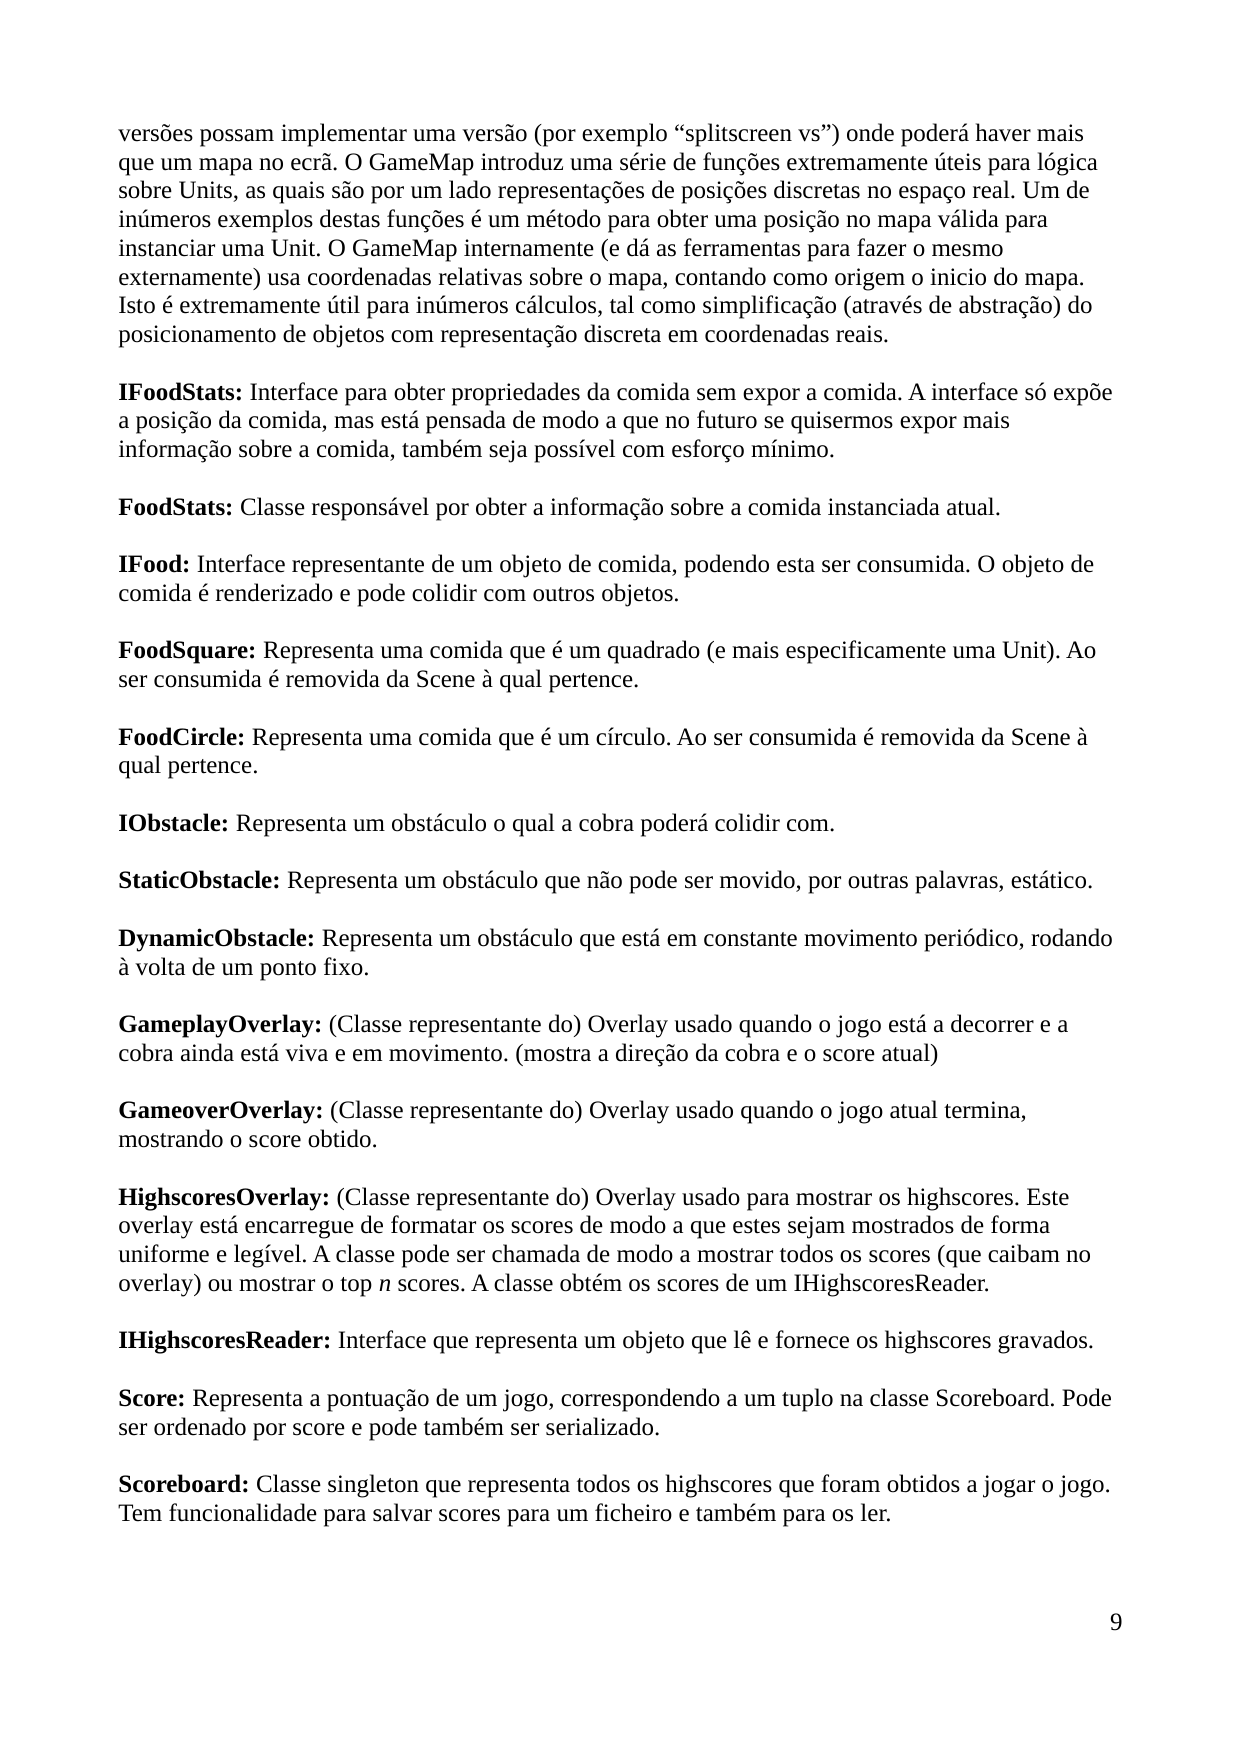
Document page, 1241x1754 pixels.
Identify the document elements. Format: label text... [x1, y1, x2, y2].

text DynamicObstacle: Representa um obstáculo que está em constante movimento periódico, rodando à volta de um ponto fixo. [118, 923, 1122, 981]
text HighscoresOverlay: (Classe representante do) Overlay usado para mostrar os highscores. Este overlay está encarregue de formatar os scores de modo a que estes sejam mostrados de forma uniforme e legível. A classe pode ser chamada de modo a mostrar todos os scores (que caibam no overlay) ou mostrar o top n scores. A classe obtém os scores de um IHighscoresReader. [118, 1182, 1122, 1297]
text IFoodStats: Interface para obter propriedades da comida sem expor a comida. A interface só expõe a posição da comida, mas está pensada de modo a que no futuro se quisermos expor mais informação sobre a comida, também seja possível com esforço mínimo. [118, 377, 1122, 463]
text FoodCircle: Representa uma comida que é um círculo. Ao ser consumida é removida da Scene à qual pertence. [118, 722, 1122, 779]
text FoodStats: Classe responsável por obter a informação sobre a comida instanciada atual. [118, 492, 1122, 521]
text IFood: Interface representante de um objeto de comida, podendo esta ser consumida. O objeto de comida é renderizado e pode colidir com outros objetos. [118, 549, 1122, 607]
text versões possam implementar uma versão (por exemplo “splitscreen vs”) onde poderá haver mais que um mapa no ecrã. O GameMap introduz uma série de funções extremamente úteis para lógica sobre Units, as quais são por um lado representações de posições discretas no espaço real. Um de inúmeros exemplos destas funções é um método para obter uma posição no mapa válida para instanciar uma Unit. O GameMap internamente (e dá as ferramentas para fazer o mesmo externamente) usa coordenadas relativas sobre o mapa, contando como origem o inicio do mapa. Isto é extremamente útil para inúmeros cálculos, tal como simplificação (através de abstração) do posicionamento de objetos com representação discreta em coordenadas reais. [118, 118, 1122, 348]
text Score: Representa a pontuação de um jogo, correspondendo a um tuplo na classe Scoreboard. Pode ser ordenado por score e pode também ser serializado. [118, 1383, 1122, 1441]
text GameoverOverlay: (Classe representante do) Overlay usado quando o jogo atual termina, mostrando o score obtido. [118, 1096, 1122, 1153]
text IObstacle: Representa um obstáculo o qual a cobra poderá colidir com. [118, 808, 1122, 837]
text IHighscoresReader: Interface que representa um objeto que lê e fornece os highscores gravados. [118, 1326, 1122, 1354]
text FoodSquare: Representa uma comida que é um quadrado (e mais especificamente uma Unit). Ao ser consumida é removida da Scene à qual pertence. [118, 636, 1122, 693]
text GameplayOverlay: (Classe representante do) Overlay usado quando o jogo está a decorrer e a cobra ainda está viva e em movimento. (mostra a direção da cobra e o score atual) [118, 1009, 1122, 1067]
text Scoreboard: Classe singleton que representa todos os highscores que foram obtidos a jogar o jogo. Tem funcionalidade para salvar scores para um ficheiro e também para os ler. [118, 1469, 1122, 1527]
text StaticObstacle: Representa um obstáculo que não pode ser movido, por outras palavras, estático. [118, 866, 1122, 894]
